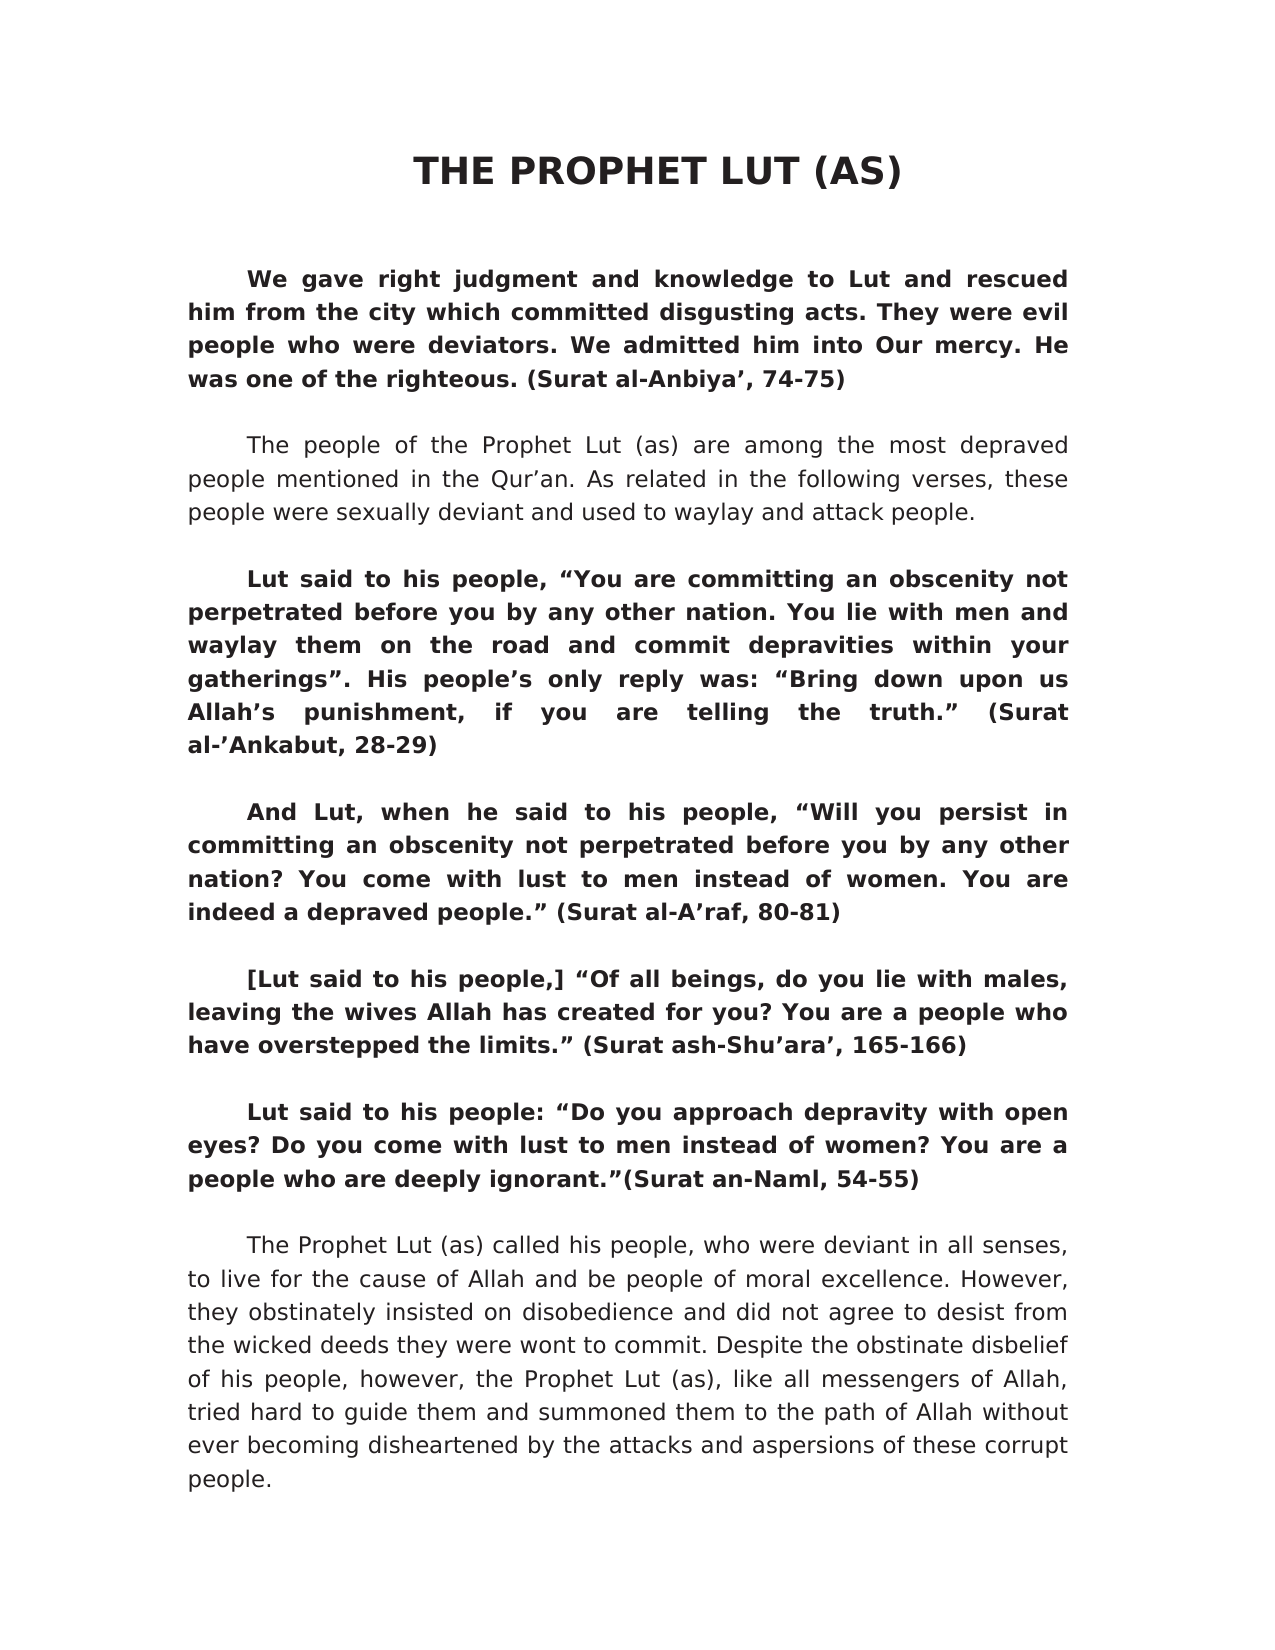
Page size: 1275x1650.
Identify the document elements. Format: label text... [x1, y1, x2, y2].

text Lut said to his people: “Do you approach depravity with open eyes? Do you come with lust to men instead of women? You are a people who are deeply ignorant.”(Surat an-Naml, 54-55) [187, 1094, 1070, 1194]
text We gave right judgment and knowledge to Lut and rescued him from the city which committed disgusting acts. They were evil people who were deviators. We admitted him into Our mercy. He was one of the righteous. (Surat al-Anbiya’, 74-75) [187, 260, 1070, 394]
text Lut said to his people, “You are committing an obscenity not perpetrated before you by any other nation. You lie with men and waylay them on the road and commit depravities within your gatherings”. His people’s only reply was: “Bring down upon us Allah’s punishment, if you are telling the truth.” (Surat al-’Ankabut, 28-29) [187, 560, 1070, 760]
text [Lut said to his people,] “Of all beings, do you lie with males, leaving the wives Allah has created for you? You are a people who have overstepped the limits.” (Surat ash-Shu’ara’, 165-166) [187, 960, 1070, 1060]
text And Lut, when he said to his people, “Will you persist in committing an obscenity not perpetrated before you by any other nation? You come with lust to men instead of women. You are indeed a depraved people.” (Surat al-A’raf, 80-81) [187, 794, 1070, 927]
text The people of the Prophet Lut (as) are among the most depraved people mentioned in the Qur’an. As related in the following verses, these people were sexually deviant and used to waylay and attack people. [187, 427, 1070, 527]
text THE PROPHET LUT (AS) [187, 150, 1070, 194]
text The Prophet Lut (as) called his people, who were deviant in all senses, to live for the cause of Allah and be people of moral excellence. However, they obstinately insisted on disobedience and did not agree to desist from the wicked deeds they were wont to commit. Despite the obstinate disbelief of his people, however, the Prophet Lut (as), like all messengers of Allah, tried hard to guide them and summoned them to the path of Allah without ever becoming disheartened by the attacks and aspersions of these corrupt people. [187, 1227, 1070, 1494]
